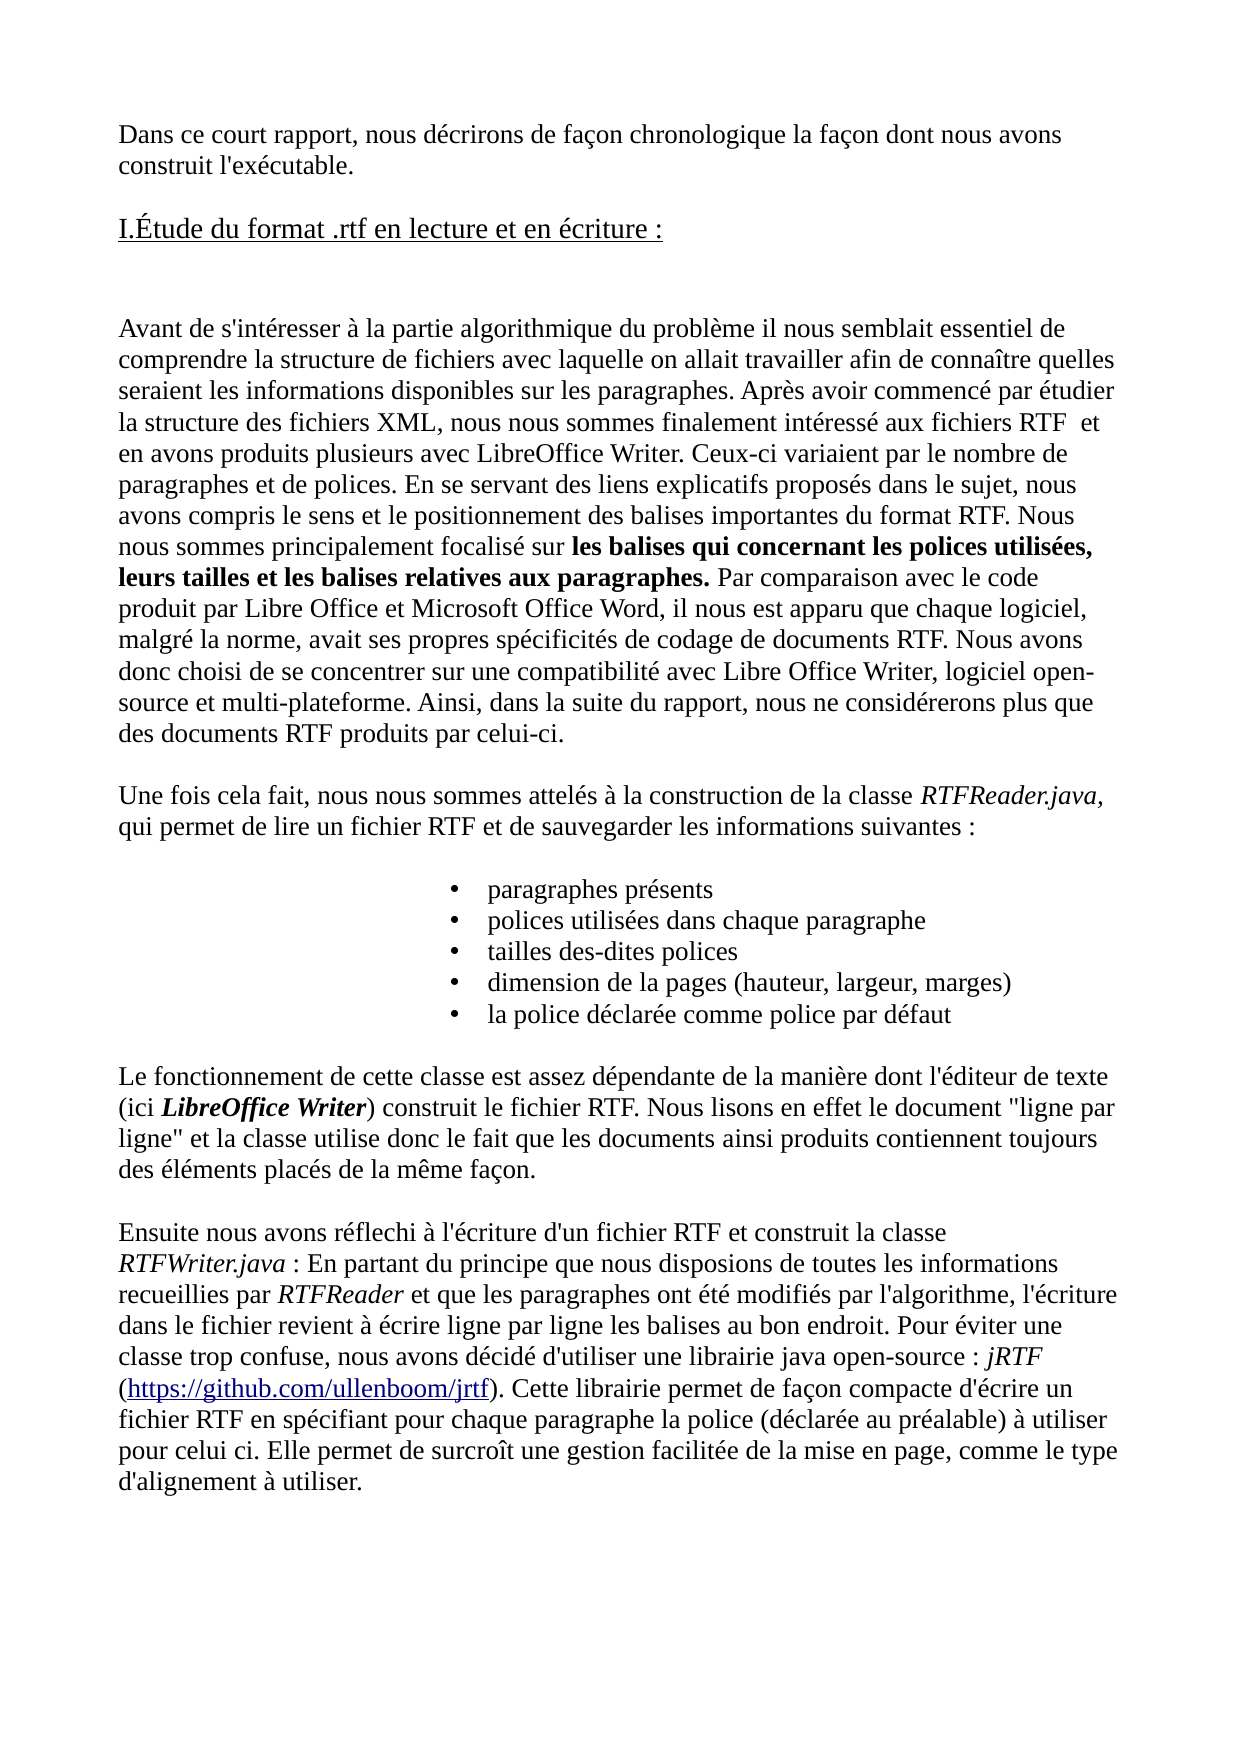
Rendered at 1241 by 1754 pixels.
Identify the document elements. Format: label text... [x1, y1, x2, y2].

list la police déclarée comme police par défaut [450, 998, 1122, 1029]
text Le fonctionnement de cette classe est assez dépendante de la manière dont l'éditeur de texte (ici LibreOffice Writer) construit le fichier RTF. Nous lisons en effet le document "ligne par ligne" et la classe utilise donc le fait que les documents ainsi produits contiennent toujours des éléments placés de la même façon. [118, 1060, 1122, 1185]
list paragraphes présents [450, 873, 1122, 904]
list tailles des-dites polices [450, 935, 1122, 967]
text Une fois cela fait, nous nous sommes attelés à la construction de la classe RTFReader.java, qui permet de lire un fichier RTF et de sauvegarder les informations suivantes : [118, 779, 1122, 842]
list polices utilisées dans chaque paragraphe [450, 904, 1122, 935]
text I.Étude du format .rtf en lecture et en écriture : [118, 212, 1122, 245]
list dimension de la pages (hauteur, largeur, marges) [450, 967, 1122, 998]
text Dans ce court rapport, nous décrirons de façon chronologique la façon dont nous avons construit l'exécutable. [118, 118, 1122, 180]
text Avant de s'intéresser à la partie algorithmique du problème il nous semblait essentiel de comprendre la structure de fichiers avec laquelle on allait travailler afin de connaître quelles seraient les informations disponibles sur les paragraphes. Après avoir commencé par étudier la structure des fichiers XML, nous nous sommes finalement intéressé aux fichiers RTF et en avons produits plusieurs avec LibreOffice Writer. Ceux-ci variaient par le nombre de paragraphes et de polices. En se servant des liens explicatifs proposés dans le sujet, nous avons compris le sens et le positionnement des balises importantes du format RTF. Nous nous sommes principalement focalisé sur les balises qui concernant les polices utilisées, leurs tailles et les balises relatives aux paragraphes. Par comparaison avec le code produit par Libre Office et Microsoft Office Word, il nous est apparu que chaque logiciel, malgré la norme, avait ses propres spécificités de codage de documents RTF. Nous avons donc choisi de se concentrer sur une compatibilité avec Libre Office Writer, logiciel open-source et multi-plateforme. Ainsi, dans la suite du rapport, nous ne considérerons plus que des documents RTF produits par celui-ci. [118, 312, 1122, 748]
text Ensuite nous avons réflechi à l'écriture d'un fichier RTF et construit la classe RTFWriter.java : En partant du principe que nous disposions de toutes les informations recueillies par RTFReader et que les paragraphes ont été modifiés par l'algorithme, l'écriture dans le fichier revient à écrire ligne par ligne les balises au bon endroit. Pour éviter une classe trop confuse, nous avons décidé d'utiliser une librairie java open-source : jRTF (https://github.com/ullenboom/jrtf). Cette librairie permet de façon compacte d'écrire un fichier RTF en spécifiant pour chaque paragraphe la police (déclarée au préalable) à utiliser pour celui ci. Elle permet de surcroît une gestion facilitée de la mise en page, comme le type d'alignement à utiliser. [118, 1216, 1122, 1496]
